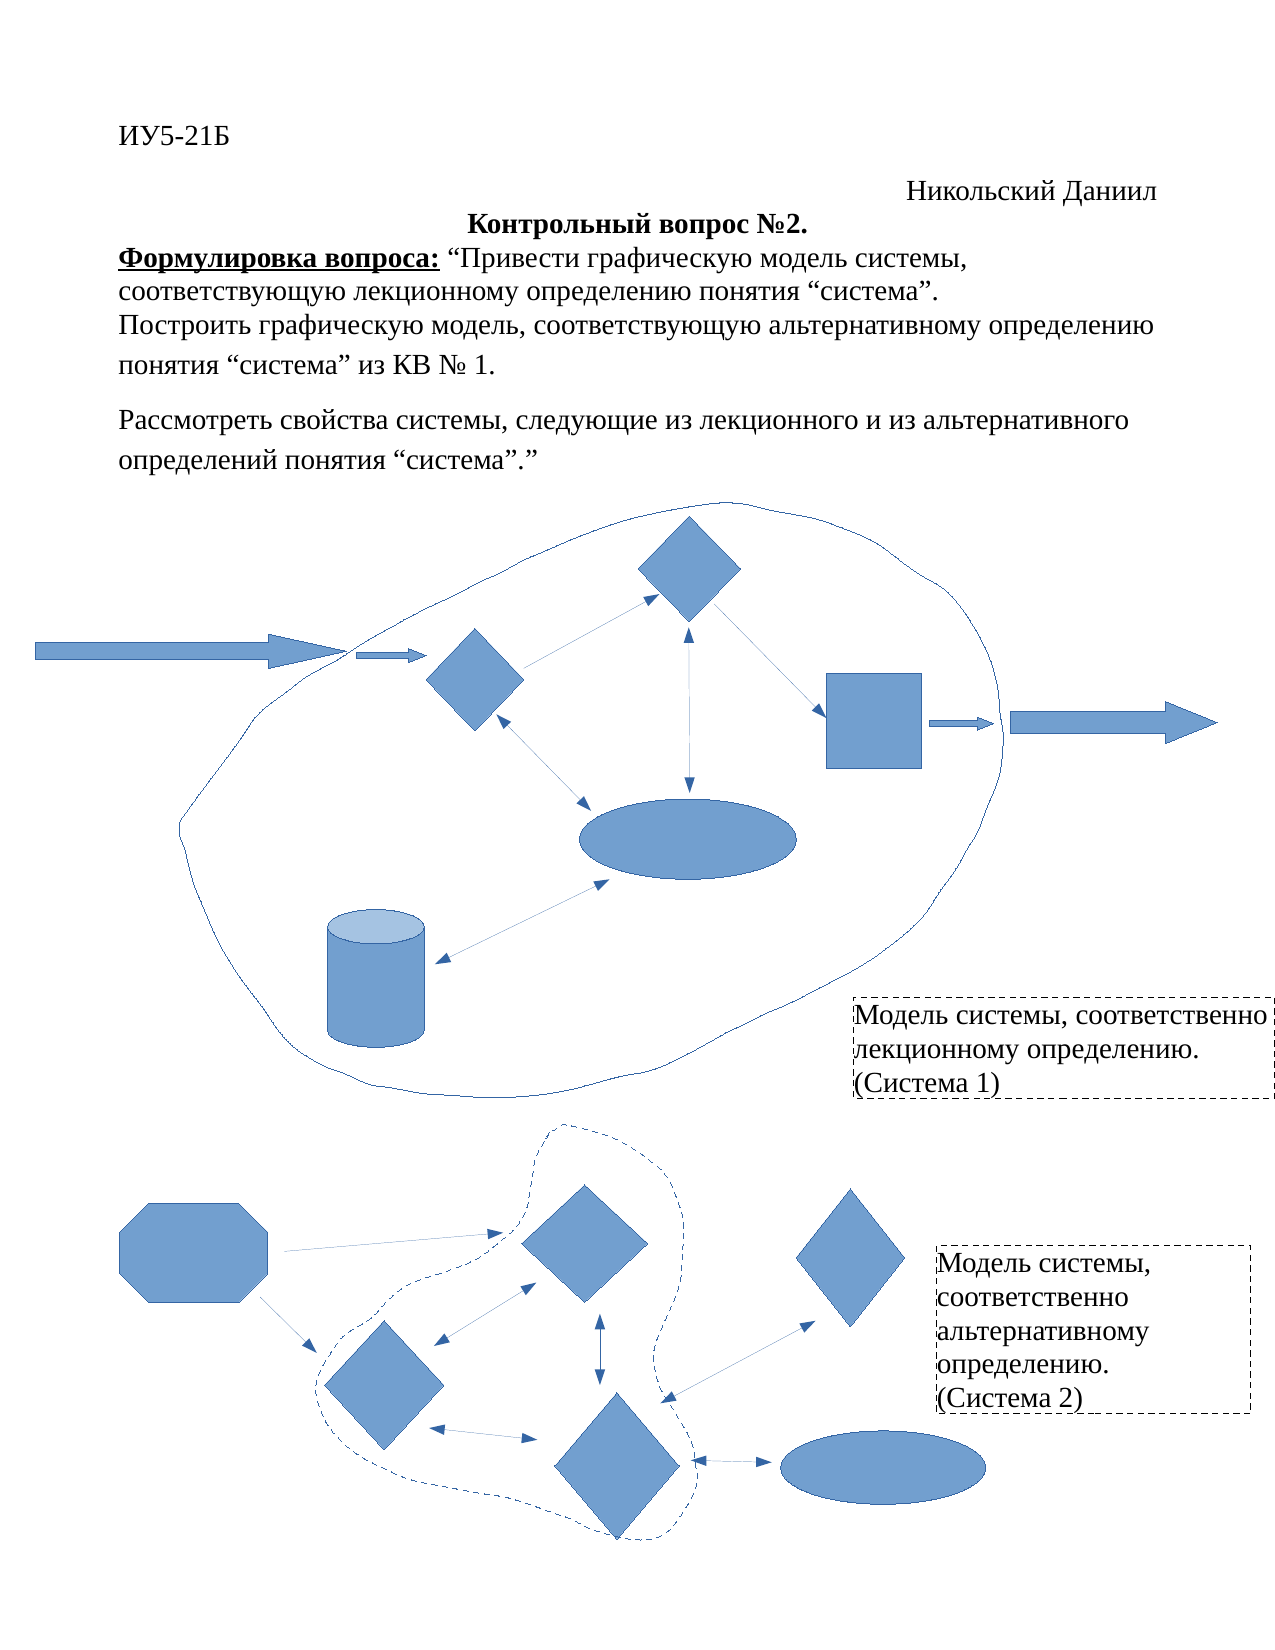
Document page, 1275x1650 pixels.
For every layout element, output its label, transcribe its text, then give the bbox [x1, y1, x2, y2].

text Построить графическую модель, соответствующую альтернативному определению понятия “система” из КВ № 1. [118, 307, 1157, 381]
text ИУ5-21Б [118, 118, 1157, 152]
text Никольский Даниил [118, 173, 1157, 206]
text Контрольный вопрос №2. [118, 206, 1157, 240]
text Формулировка вопроса: “Привести графическую модель системы, соответствующую лекционному определению понятия “система”. [118, 240, 1157, 307]
text Рассмотреть свойства системы, следующие из лекционного и из альтернативного определений понятия “система”.” [118, 402, 1157, 476]
